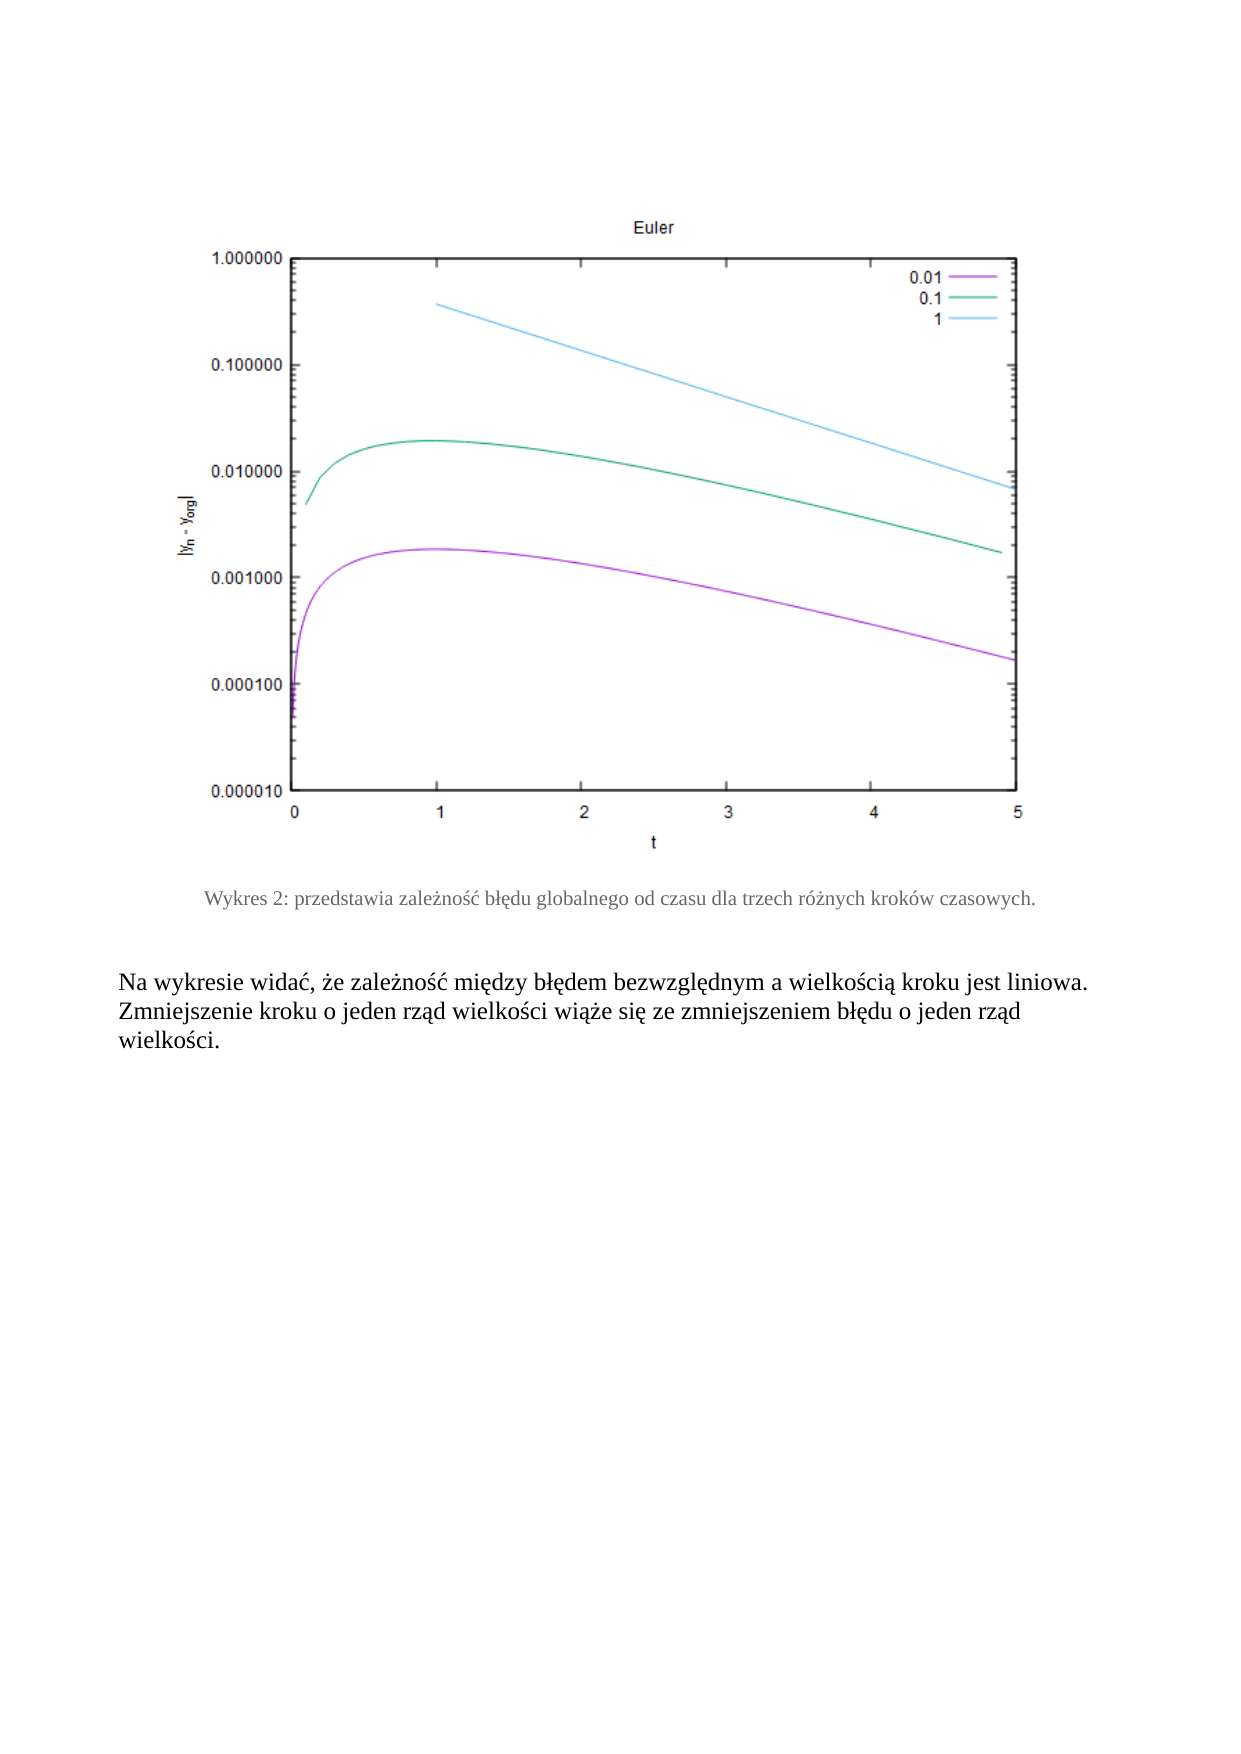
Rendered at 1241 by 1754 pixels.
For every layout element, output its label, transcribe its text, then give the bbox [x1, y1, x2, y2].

picture [168, 195, 1055, 857]
text Na wykresie widać, że zależność między błędem bezwzględnym a wielkością kroku jest liniowa. Zmniejszenie kroku o jeden rząd wielkości wiąże się ze zmniejszeniem błędu o jeden rząd wielkości. [118, 967, 1122, 1054]
text Wykres 2: przedstawia zależność błędu globalnego od czasu dla trzech różnych kroków czasowych. [118, 886, 1122, 910]
